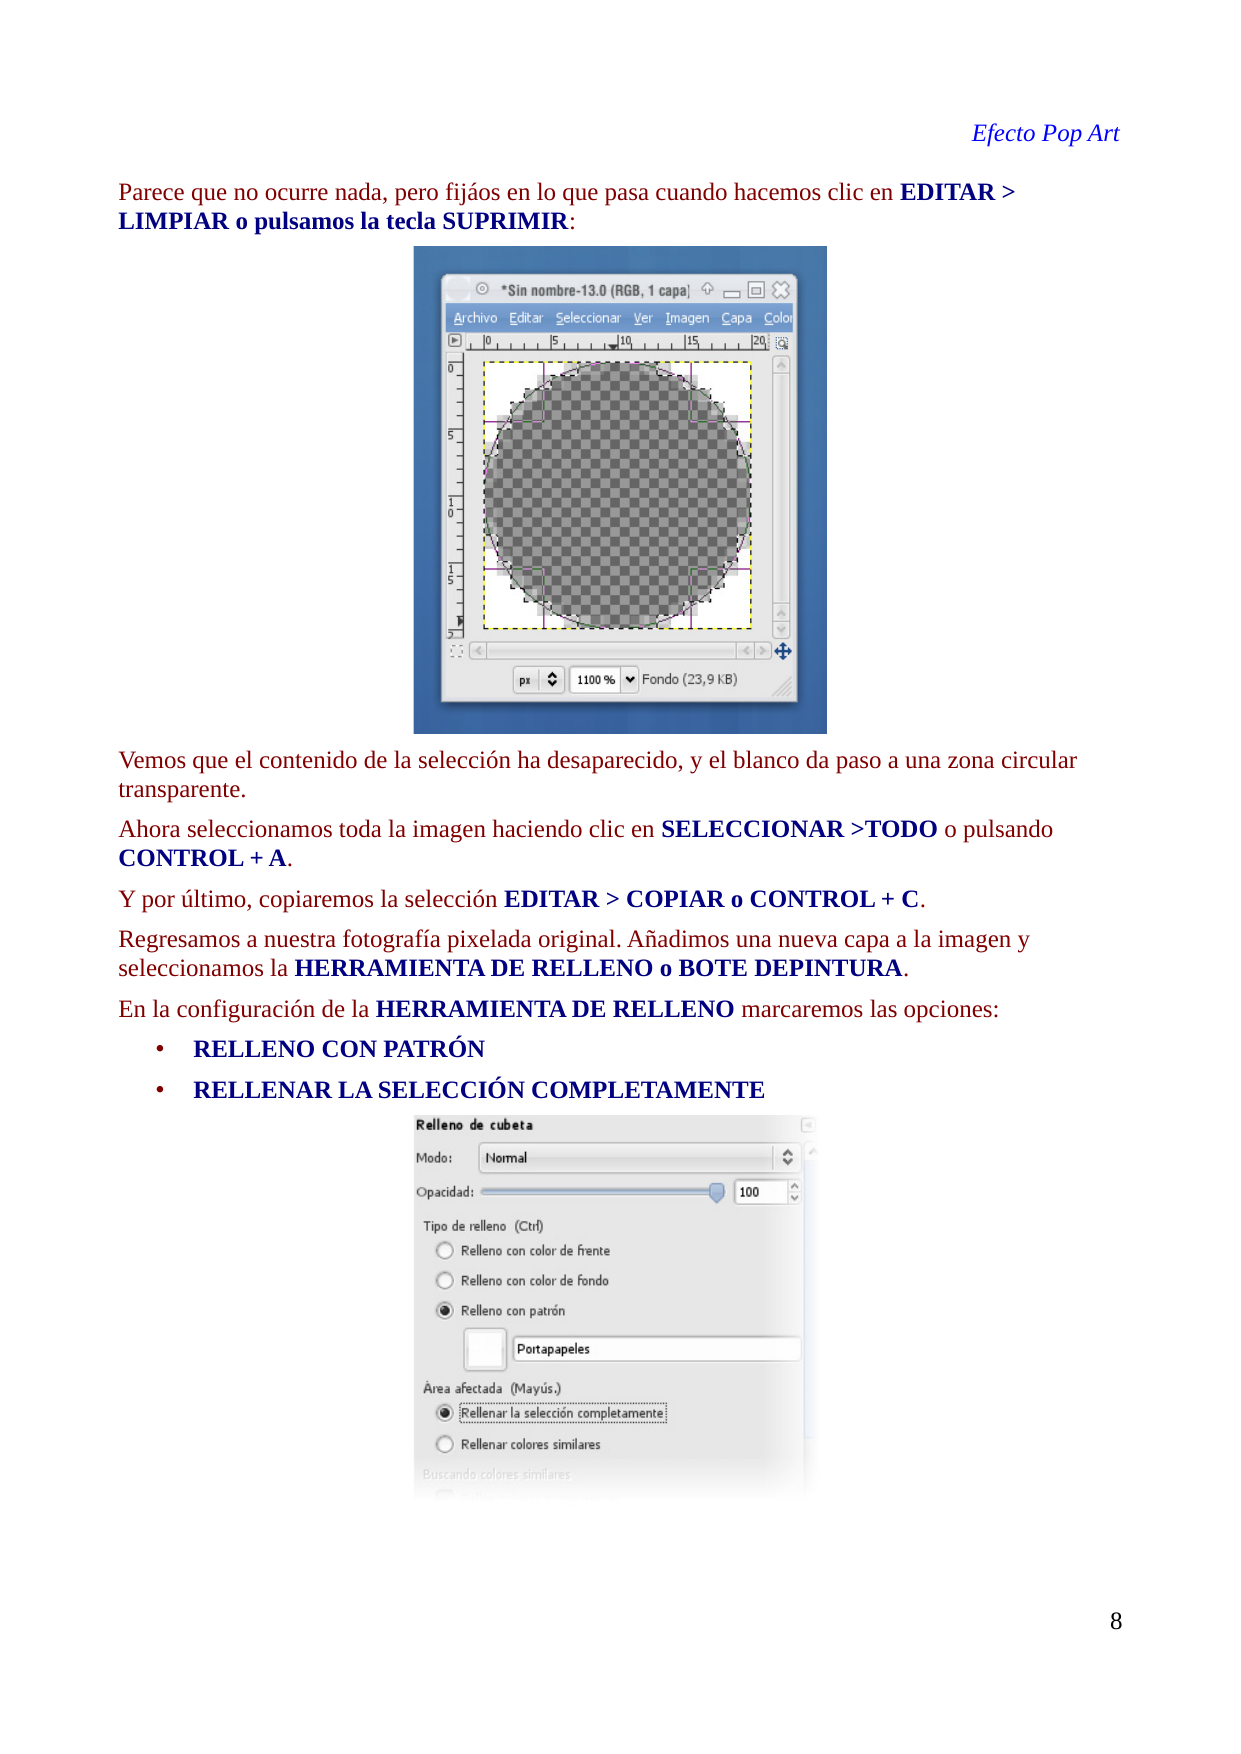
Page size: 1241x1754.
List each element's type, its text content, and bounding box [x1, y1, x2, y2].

text Parece que no ocurre nada, pero fijáos en lo que pasa cuando hacemos clic en EDITAR > LIMPIAR o pulsamos la tecla SUPRIMIR: [118, 177, 1122, 234]
picture [413, 246, 827, 734]
list RELLENAR LA SELECCIÓN COMPLETAMENTE [156, 1075, 1122, 1103]
picture [413, 1115, 827, 1512]
text Vemos que el contenido de la selección ha desaparecido, y el blanco da paso a una zona circular transparente. [118, 745, 1122, 803]
text En la configuración de la HERRAMIENTA DE RELLENO marcaremos las opciones: [118, 994, 1122, 1022]
list RELLENO CON PATRÓN [156, 1034, 1122, 1063]
text Ahora seleccionamos toda la imagen haciendo clic en SELECCIONAR >TODO o pulsando CONTROL + A. [118, 814, 1122, 872]
text Y por último, copiaremos la selección EDITAR > COPIAR o CONTROL + C. [118, 884, 1122, 913]
text Regresamos a nuestra fotografía pixelada original. Añadimos una nueva capa a la imagen y seleccionamos la HERRAMIENTA DE RELLENO o BOTE DEPINTURA. [118, 924, 1122, 982]
